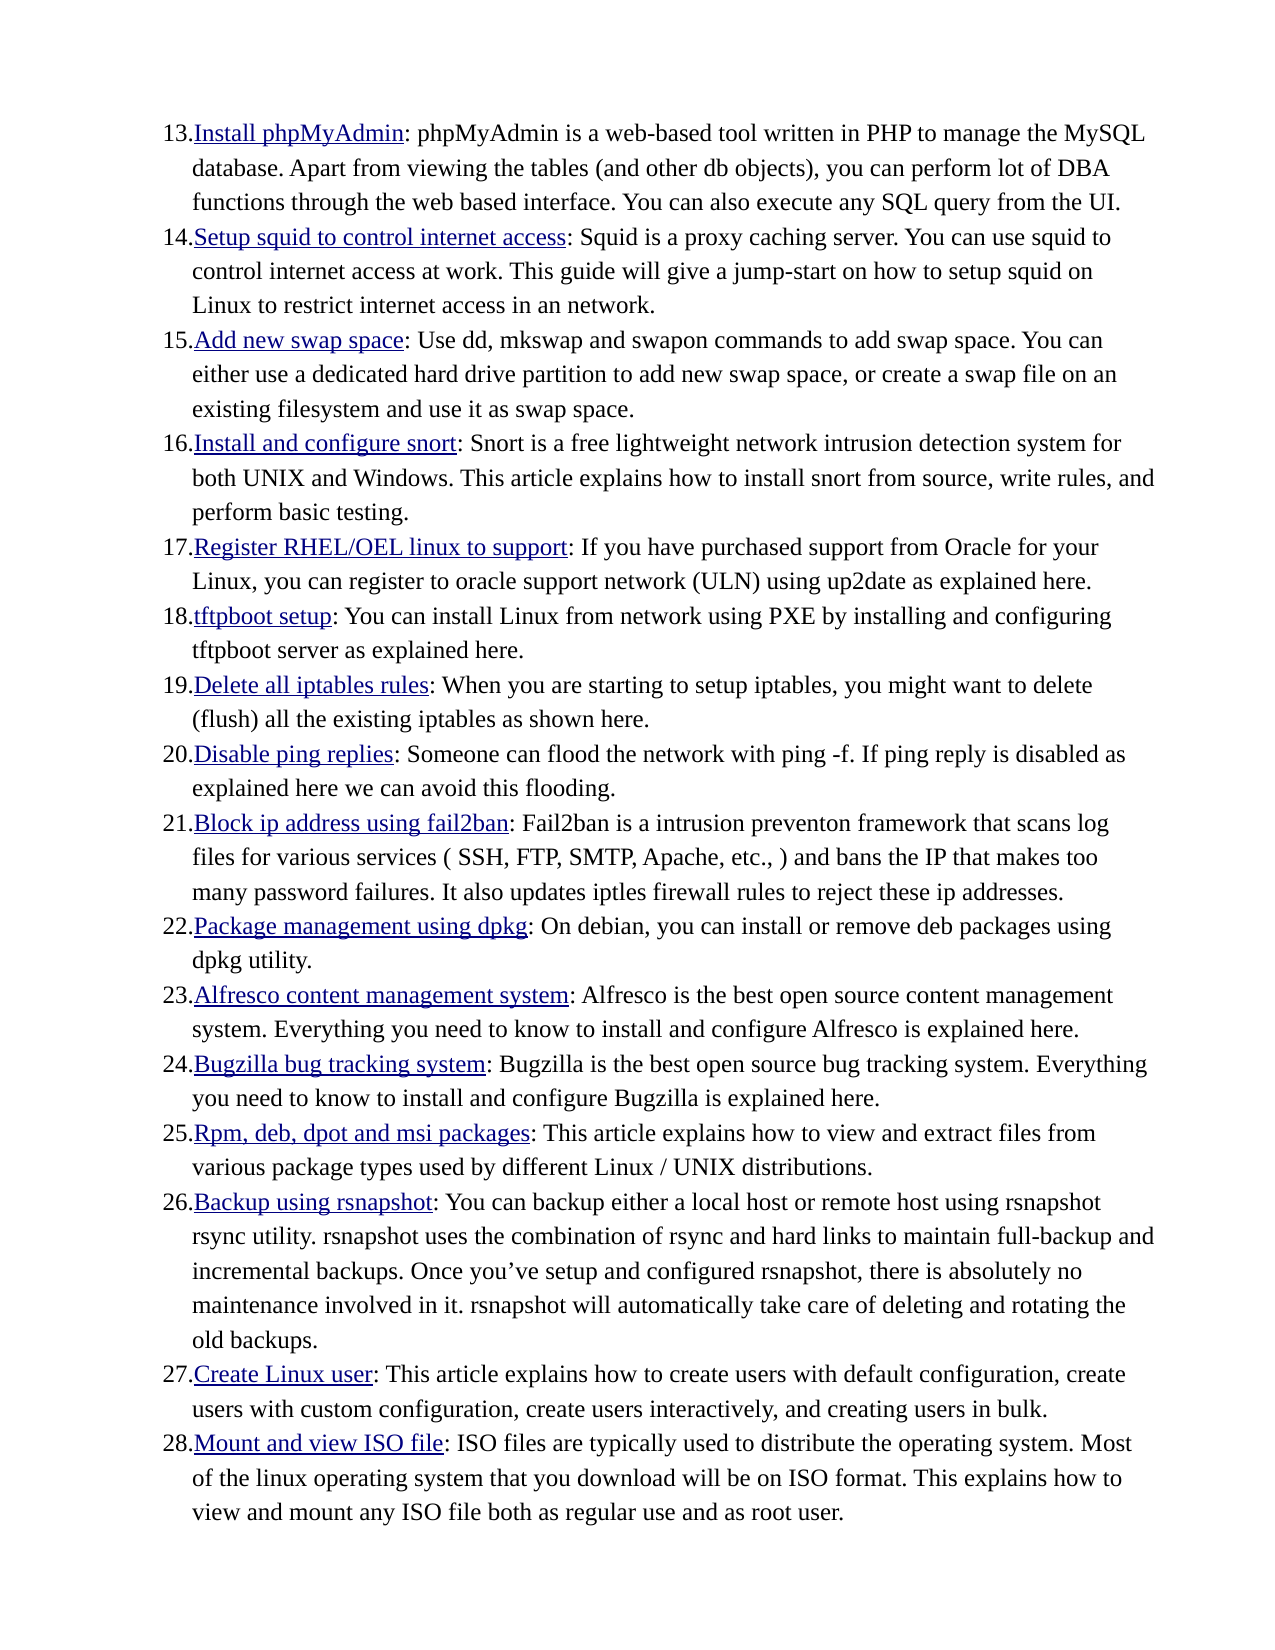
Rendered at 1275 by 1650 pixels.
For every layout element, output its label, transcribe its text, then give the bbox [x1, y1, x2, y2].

list tftpboot setup: You can install Linux from network using PXE by installing and configuring tftpboot server as explained here. [162, 601, 1157, 664]
list Block ip address using fail2ban: Fail2ban is a intrusion preventon framework that scans log files for various services ( SSH, FTP, SMTP, Apache, etc., ) and bans the IP that makes too many password failures. It also updates iptles firewall rules to reject these ip addresses. [162, 808, 1157, 905]
list Disable ping replies: Someone can flood the network with ping -f. If ping reply is disabled as explained here we can avoid this flooding. [162, 739, 1157, 802]
list Backup using rsnapshot: You can backup either a local host or remote host using rsnapshot rsync utility. rsnapshot uses the combination of rsync and hard links to maintain full-backup and incremental backups. Once you’ve setup and configured rsnapshot, there is absolutely no maintenance involved in it. rsnapshot will automatically take care of deleting and rotating the old backups. [162, 1187, 1157, 1354]
list Rpm, deb, dpot and msi packages: This article explains how to view and extract files from various package types used by different Linux / UNIX distributions. [162, 1118, 1157, 1181]
list Create Linux user: This article explains how to create users with default configuration, create users with custom configuration, create users interactively, and creating users in bulk. [162, 1359, 1157, 1423]
list Bugzilla bug tracking system: Bugzilla is the best open source bug tracking system. Everything you need to know to install and configure Bugzilla is explained here. [162, 1049, 1157, 1112]
list Package management using dpkg: On debian, you can install or remove deb packages using dpkg utility. [162, 911, 1157, 974]
list Alfresco content management system: Alfresco is the best open source content management system. Everything you need to know to install and configure Alfresco is explained here. [162, 980, 1157, 1043]
list Install phpMyAdmin: phpMyAdmin is a web-based tool written in PHP to manage the MySQL database. Apart from viewing the tables (and other db objects), you can perform lot of DBA functions through the web based interface. You can also execute any SQL query from the UI. [162, 118, 1157, 216]
list Add new swap space: Use dd, mkswap and swapon commands to add swap space. You can either use a dedicated hard drive partition to add new swap space, or create a swap file on an existing filesystem and use it as swap space. [162, 325, 1157, 423]
list Register RHEL/OEL linux to support: If you have purchased support from Oracle for your Linux, you can register to oracle support network (ULN) using up2date as explained here. [162, 532, 1157, 595]
list Setup squid to control internet access: Squid is a proxy caching server. You can use squid to control internet access at work. This guide will give a jump-start on how to setup squid on Linux to restrict internet access in an network. [162, 222, 1157, 319]
list Delete all iptables rules: When you are starting to setup iptables, you might want to delete (flush) all the existing iptables as shown here. [162, 670, 1157, 733]
list Install and configure snort: Snort is a free lightweight network intrusion detection system for both UNIX and Windows. This article explains how to install snort from source, write rules, and perform basic testing. [162, 428, 1157, 526]
list Mount and view ISO file: ISO files are typically used to distribute the operating system. Most of the linux operating system that you download will be on ISO format. This explains how to view and mount any ISO file both as regular use and as root user. [162, 1428, 1157, 1526]
